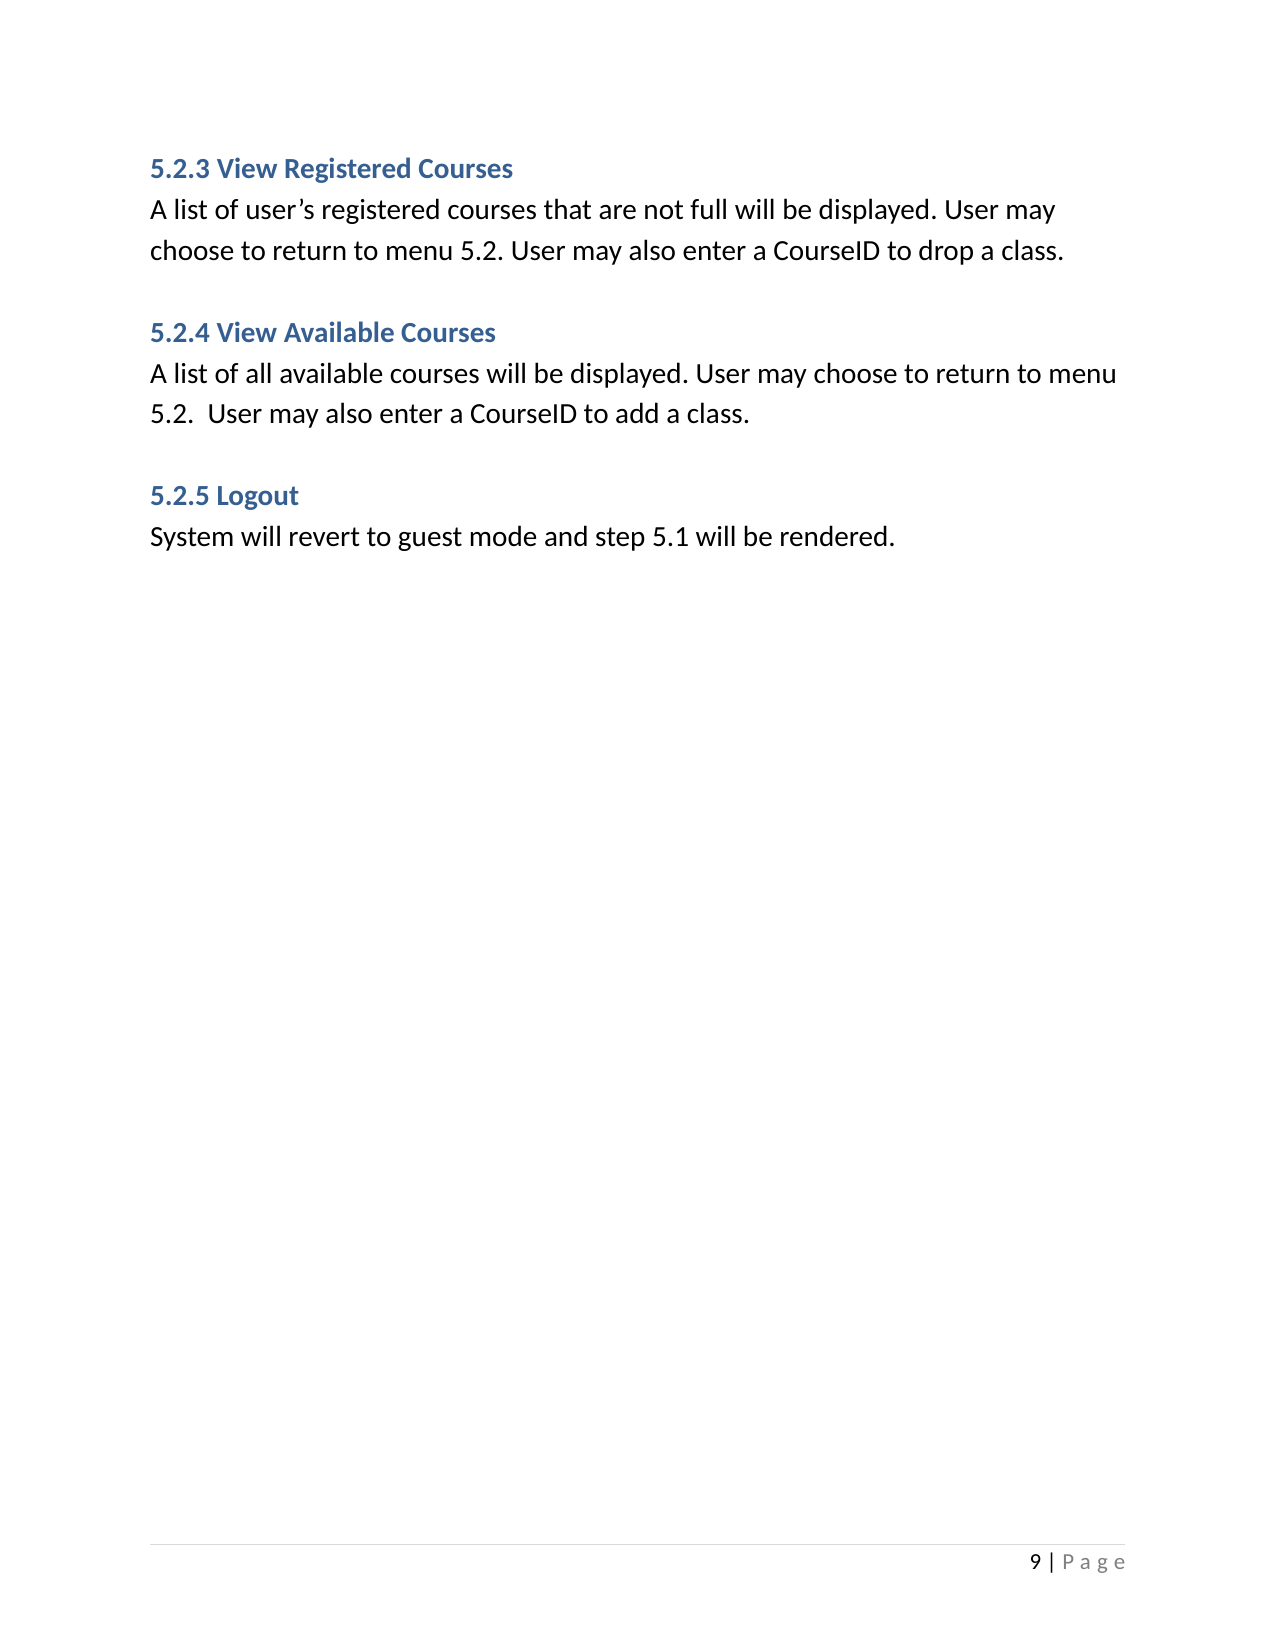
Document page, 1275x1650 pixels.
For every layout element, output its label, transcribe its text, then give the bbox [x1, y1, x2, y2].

text A list of user’s registered courses that are not full will be displayed. User may choose to return to menu 5.2. User may also enter a CourseID to drop a class. [150, 191, 1125, 267]
text System will revert to guest mode and step 5.1 will be rendered. [150, 518, 1125, 554]
text 5.2.5 Logout [150, 477, 1125, 513]
text 5.2.4 View Available Courses [150, 314, 1125, 349]
subtitle 5.2.3 View Registered Courses [150, 150, 1125, 186]
text A list of all available courses will be displayed. User may choose to return to menu 5.2. User may also enter a CourseID to add a class. [150, 355, 1125, 431]
